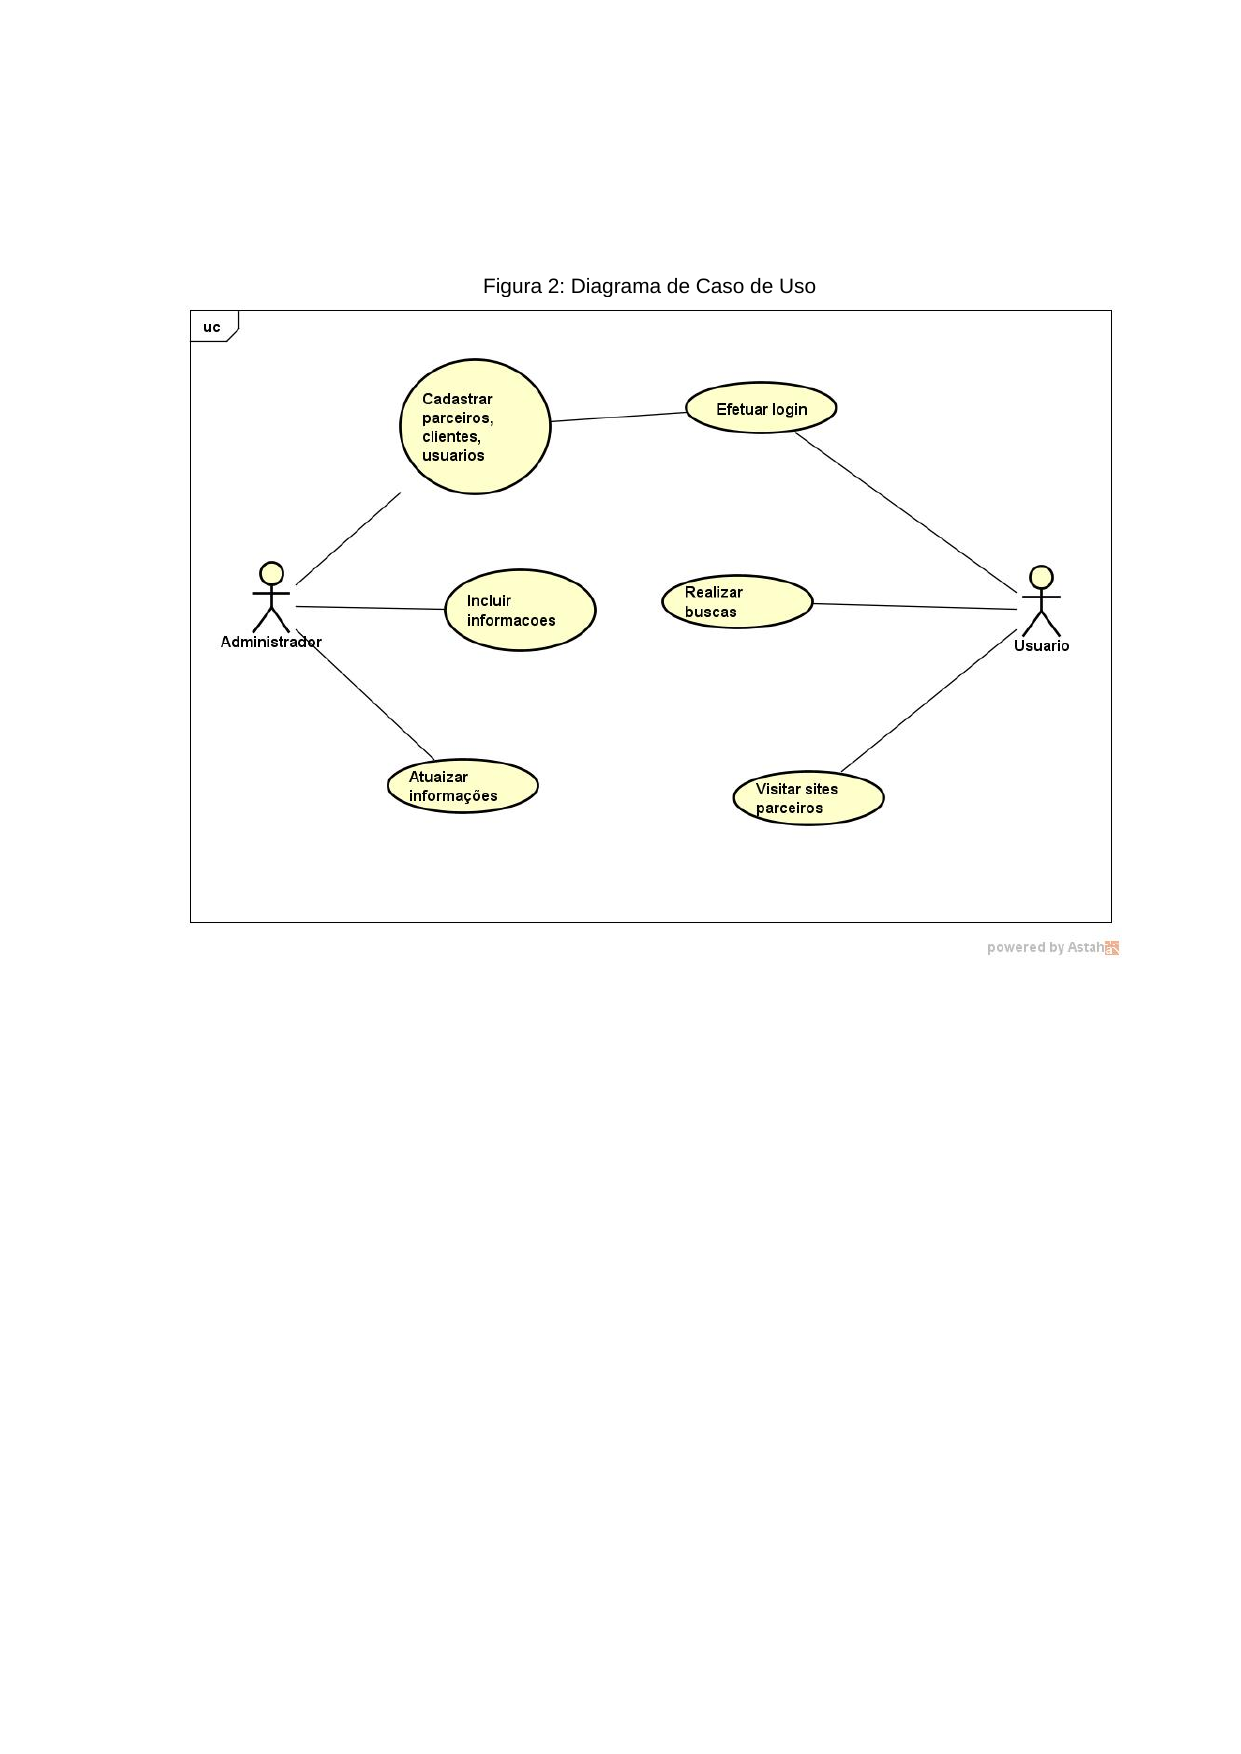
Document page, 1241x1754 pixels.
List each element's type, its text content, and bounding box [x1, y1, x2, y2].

text Figura 2: Diagrama de Caso de Uso [177, 274, 1122, 297]
picture [177, 297, 1123, 959]
